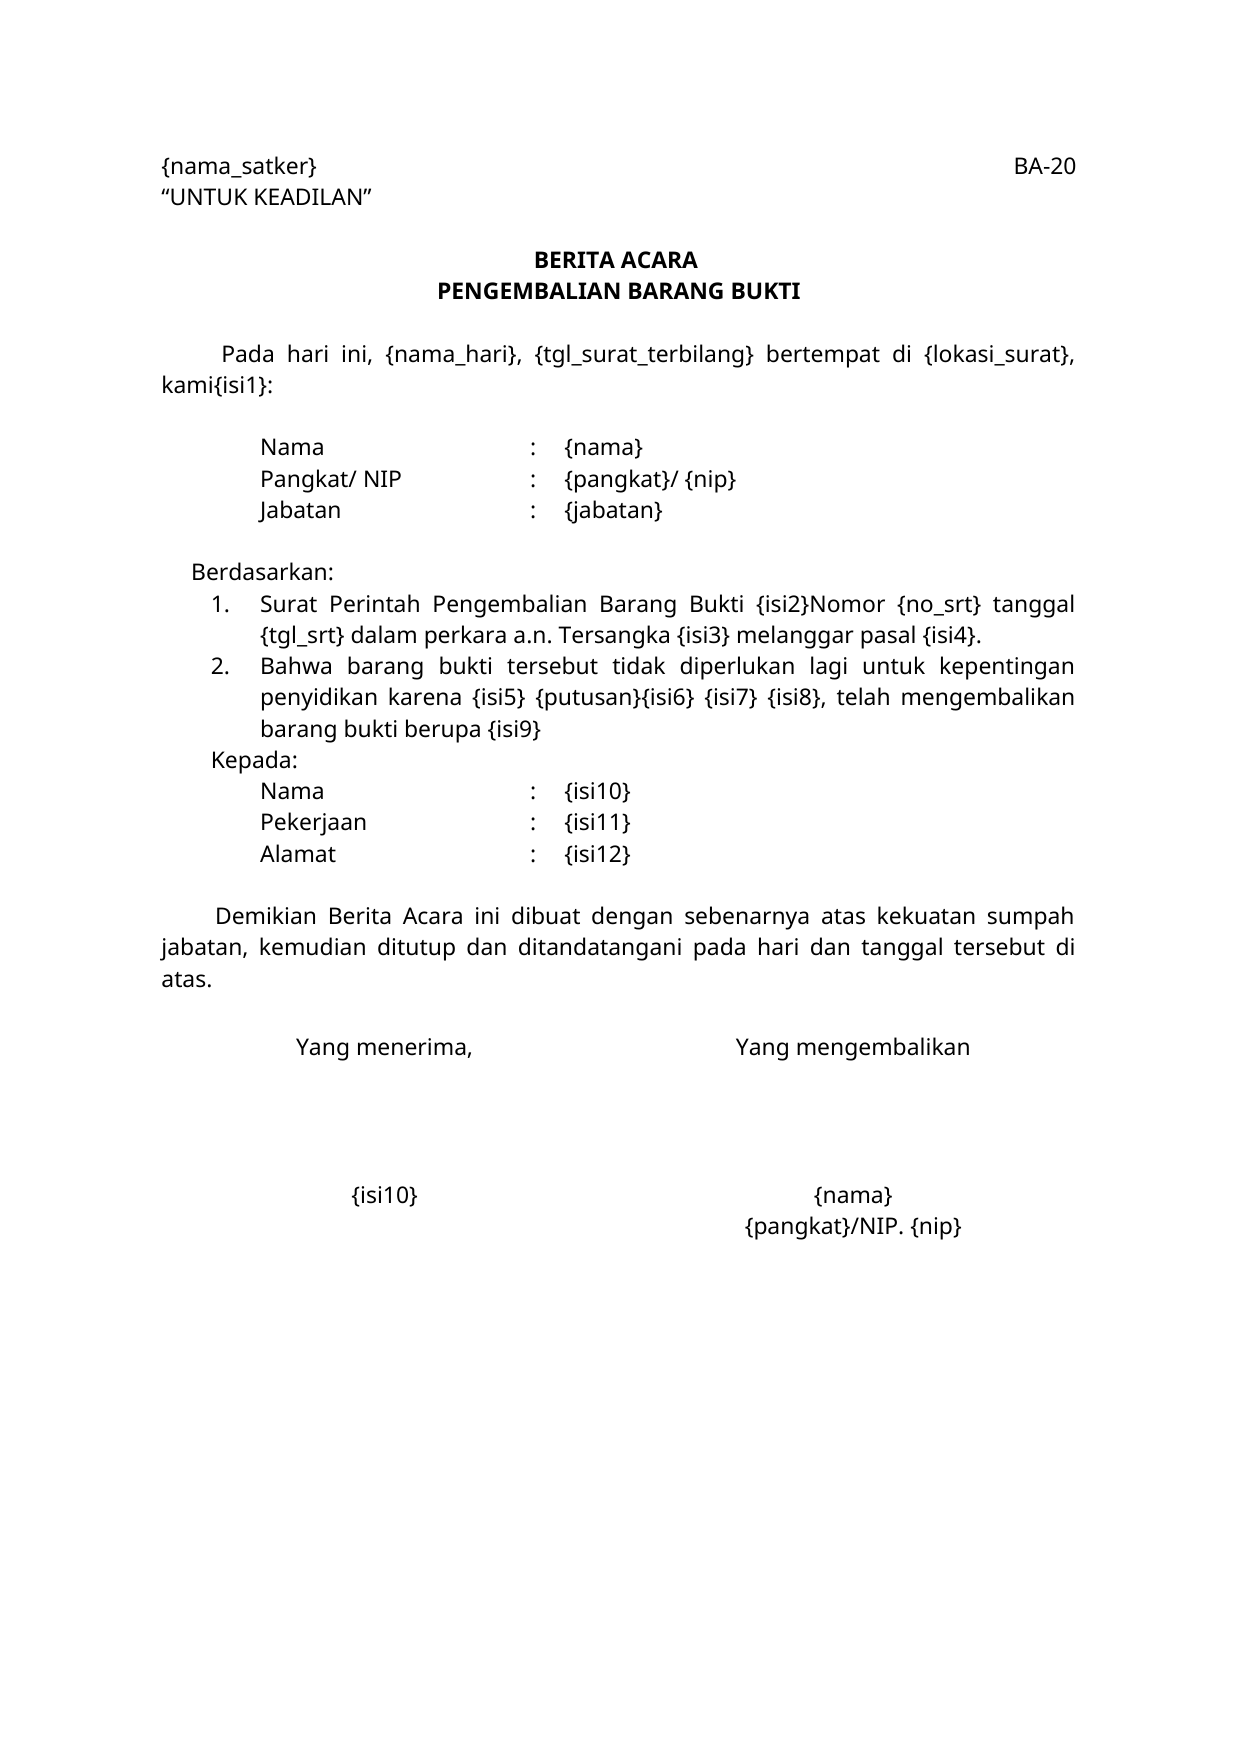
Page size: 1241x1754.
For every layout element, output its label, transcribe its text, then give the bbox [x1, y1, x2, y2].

table_cell : [519, 775, 553, 806]
table_cell {isi10} [161, 1173, 607, 1216]
table_cell [150, 806, 199, 837]
table_cell {isi10} [553, 775, 1087, 806]
table_cell : [519, 494, 553, 525]
table_cell Berdasarkan: [150, 525, 1087, 587]
table_cell [199, 838, 249, 869]
table_cell [619, 1025, 1087, 1278]
table_cell BERITA ACARA PENGEMBALIAN BARANG BUKTI [150, 213, 1087, 337]
table_cell Surat Perintah Pengembalian Barang Bukti {isi2}Nomor {no_srt} tanggal {tgl_srt} dalam perkara a.n. Tersangka {isi3} melanggar pasal {isi4}. [249, 588, 1087, 650]
table_cell {nama} {pangkat}/NIP. {nip} [630, 1173, 1076, 1247]
table_cell {jabatan} [553, 494, 1087, 525]
table_cell [630, 1068, 1076, 1173]
table_cell [150, 744, 199, 775]
table_cell Nama [249, 431, 518, 462]
table_cell [161, 1068, 607, 1173]
table_cell [150, 650, 199, 744]
table_cell Pada hari ini, {nama_hari}, {tgl_surat_terbilang} bertempat di {lokasi_surat}, kami{isi1}: [150, 338, 1087, 431]
table_cell {pangkat}/ {nip} [553, 463, 1087, 494]
table_cell : [519, 463, 553, 494]
table_cell [199, 775, 249, 806]
table_cell [199, 806, 249, 837]
table_cell 1. [199, 588, 249, 650]
table_cell [150, 431, 199, 525]
table_cell Demikian Berita Acara ini dibuat dengan sebenarnya atas kekuatan sumpah jabatan, kemudian ditutup dan ditandatangani pada hari dan tanggal tersebut di atas. [150, 869, 1087, 1025]
table_cell {isi12} [553, 838, 1087, 869]
table_cell 2. [199, 650, 249, 744]
table_header {nama_satker} “UNTUK KEADILAN” [150, 150, 865, 212]
table_cell {nama} [553, 431, 1087, 462]
table_header Yang mengembalikan [630, 1025, 1076, 1068]
table_cell [150, 775, 199, 806]
table_header Yang menerima, [161, 1025, 607, 1068]
table_cell Bahwa barang bukti tersebut tidak diperlukan lagi untuk kepentingan penyidikan karena {isi5} {putusan}{isi6} {isi7} {isi8}, telah mengembalikan barang bukti berupa {isi9} [249, 650, 1087, 744]
table_cell Pangkat/ NIP [249, 463, 518, 494]
table_cell Nama [249, 775, 518, 806]
table_cell : [519, 431, 553, 462]
table_cell Kepada: [199, 744, 1087, 775]
table_cell [150, 838, 199, 869]
table_cell Pekerjaan [249, 806, 518, 837]
table_header BA-20 [865, 150, 1087, 212]
table_cell Jabatan [249, 494, 518, 525]
table_cell : [519, 838, 553, 869]
table_cell [199, 431, 249, 462]
table_cell [199, 463, 249, 494]
table_cell {isi11} [553, 806, 1087, 837]
table_cell [150, 588, 199, 650]
table_cell [199, 494, 249, 525]
table_cell [150, 1025, 619, 1278]
table_cell Alamat [249, 838, 518, 869]
table_cell : [519, 806, 553, 837]
